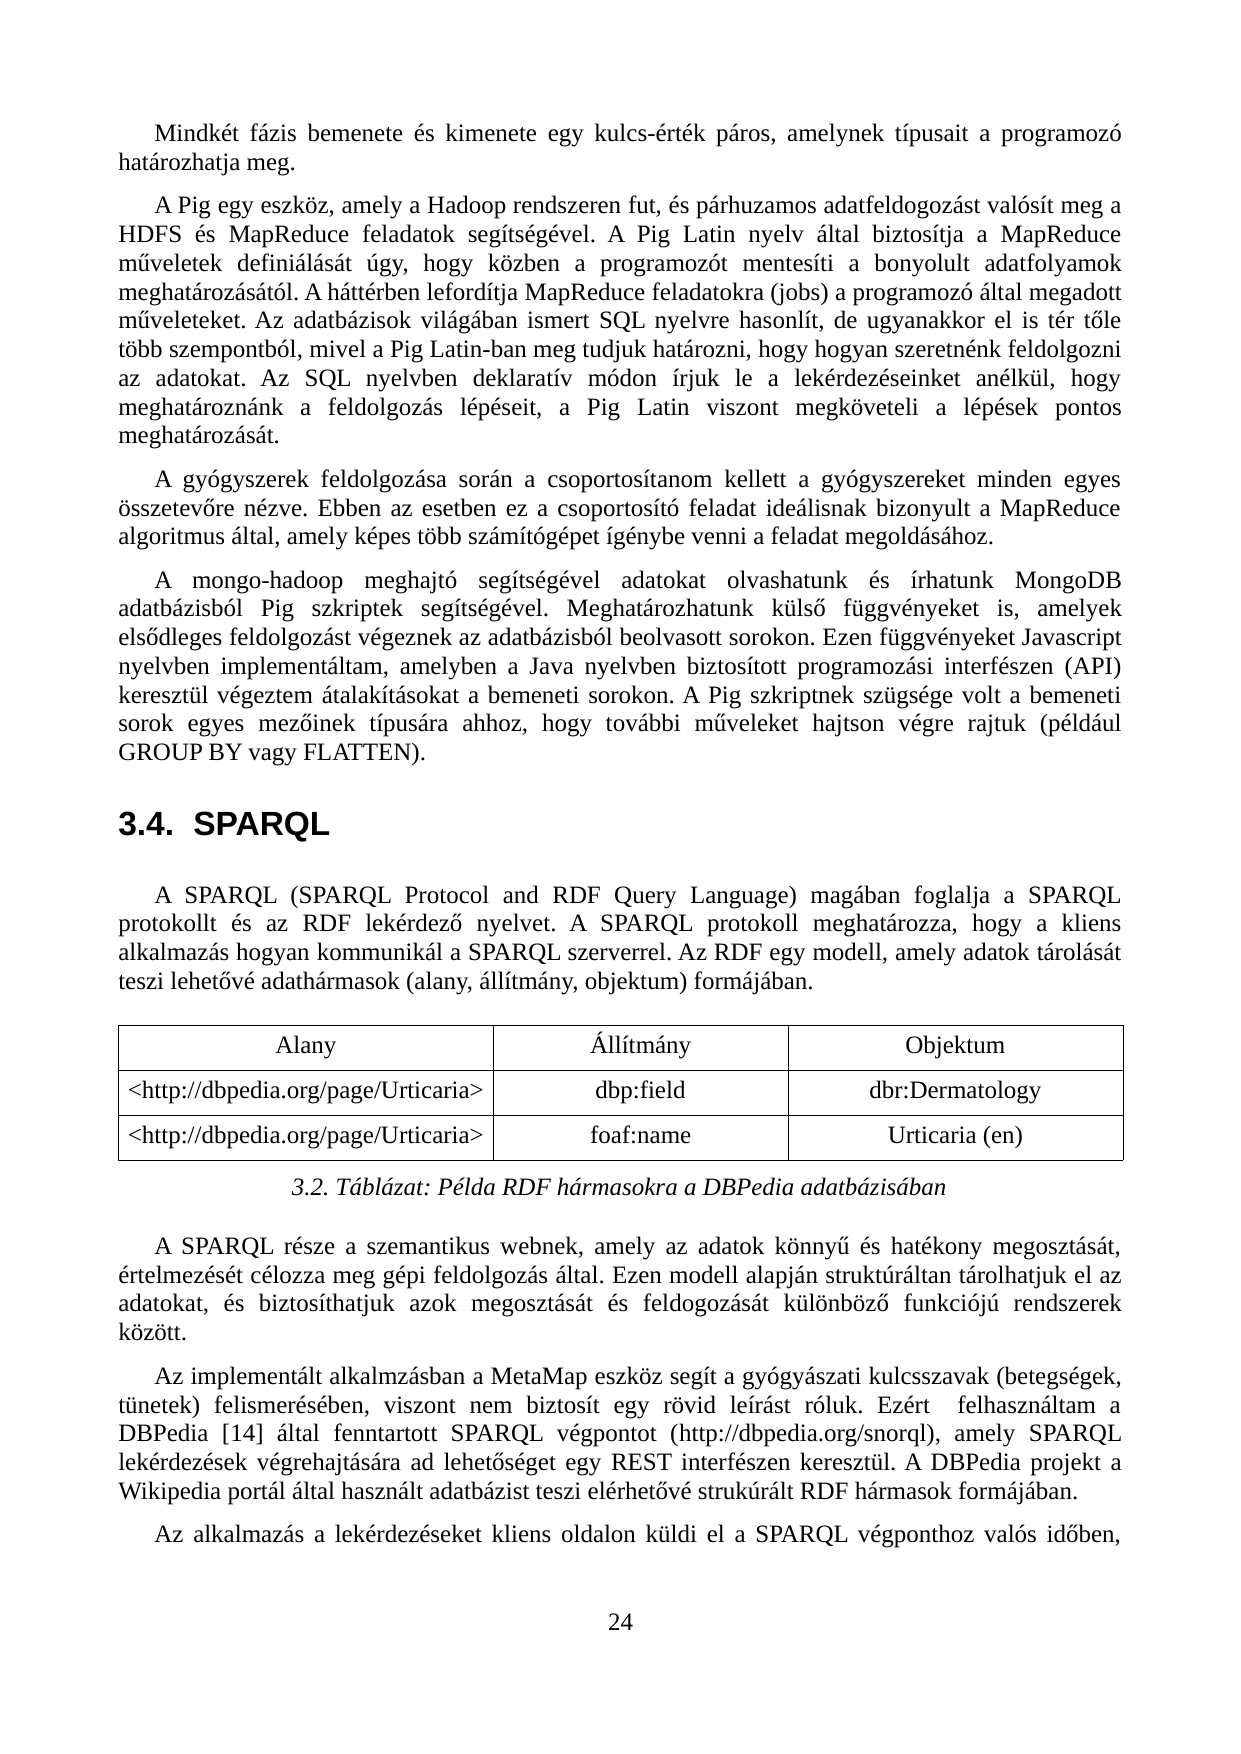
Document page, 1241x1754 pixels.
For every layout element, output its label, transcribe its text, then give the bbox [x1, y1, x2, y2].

table_header Alany [119, 1026, 493, 1070]
subtitle SPARQL [118, 803, 1122, 842]
table_cell dbp:field [494, 1071, 788, 1115]
title A SPARQL része a szemantikus webnek, amely az adatok könnyű és hatékony megosztását, értelmezését célozza meg gépi feldolgozás által. Ezen modell alapján struktúráltan tárolhatjuk el az adatokat, és biztosíthatjuk azok megosztását és feldogozását különböző funkciójú rendszerek között. [118, 1231, 1122, 1346]
table_header Állítmány [494, 1026, 788, 1070]
text A Pig egy eszköz, amely a Hadoop rendszeren fut, és párhuzamos adatfeldogozást valósít meg a HDFS és MapReduce feladatok segítségével. A Pig Latin nyelv által biztosítja a MapReduce műveletek definiálását úgy, hogy közben a programozót mentesíti a bonyolult adatfolyamok meghatározásától. A háttérben lefordítja MapReduce feladatokra (jobs) a programozó által megadott műveleteket. Az adatbázisok világában ismert SQL nyelvre hasonlít, de ugyanakkor el is tér tőle több szempontból, mivel a Pig Latin-ban meg tudjuk határozni, hogy hogyan szeretnénk feldolgozni az adatokat. Az SQL nyelvben deklaratív módon írjuk le a lekérdezéseinket anélkül, hogy meghatároznánk a feldolgozás lépéseit, a Pig Latin viszont megköveteli a lépések pontos meghatározását. [118, 191, 1122, 449]
title A SPARQL (SPARQL Protocol and RDF Query Language) magában foglalja a SPARQL protokollt és az RDF lekérdező nyelvet. A SPARQL protokoll meghatározza, hogy a kliens alkalmazás hogyan kommunikál a SPARQL szerverrel. Az RDF egy modell, amely adatok tárolását teszi lehetővé adathármasok (alany, állítmány, objektum) formájában. [118, 880, 1122, 995]
table_header Objektum [789, 1026, 1123, 1070]
table_cell <http://dbpedia.org/page/Urticaria> [119, 1071, 493, 1115]
table_cell Urticaria (en) [789, 1116, 1123, 1160]
table_cell foaf:name [494, 1116, 788, 1160]
text Az implementált alkalmzásban a MetaMap eszköz segít a gyógyászati kulcsszavak (betegségek, tünetek) felismerésében, viszont nem biztosít egy rövid leírást róluk. Ezért felhasználtam a DBPedia [14] által fenntartott SPARQL végpontot (http://dbpedia.org/snorql), amely SPARQL lekérdezések végrehajtására ad lehetőséget egy REST interfészen keresztül. A DBPedia projekt a Wikipedia portál által használt adatbázist teszi elérhetővé strukúrált RDF hármasok formájában. [118, 1361, 1122, 1505]
text A gyógyszerek feldolgozása során a csoportosítanom kellett a gyógyszereket minden egyes összetevőre nézve. Ebben az esetben ez a csoportosító feladat ideálisnak bizonyult a MapReduce algoritmus által, amely képes több számítógépet ígénybe venni a feladat megoldásához. [118, 464, 1122, 550]
text Az alkalmazás a lekérdezéseket kliens oldalon küldi el a SPARQL végponthoz valós időben, [118, 1519, 1122, 1548]
text 3.2. Táblázat: Példa RDF hármasokra a DBPedia adatbázisában [118, 1172, 1122, 1201]
title Mindkét fázis bemenete és kimenete egy kulcs-érték páros, amelynek típusait a programozó határozhatja meg. [118, 118, 1122, 176]
table_cell dbr:Dermatology [789, 1071, 1123, 1115]
text A mongo-hadoop meghajtó segítségével adatokat olvashatunk és írhatunk MongoDB adatbázisból Pig szkriptek segítségével. Meghatározhatunk külső függvényeket is, amelyek elsődleges feldolgozást végeznek az adatbázisból beolvasott sorokon. Ezen függvényeket Javascript nyelvben implementáltam, amelyben a Java nyelvben biztosított programozási interfészen (API) keresztül végeztem átalakításokat a bemeneti sorokon. A Pig szkriptnek szügsége volt a bemeneti sorok egyes mezőinek típusára ahhoz, hogy további műveleket hajtson végre rajtuk (például GROUP BY vagy FLATTEN). [118, 565, 1122, 766]
table_cell <http://dbpedia.org/page/Urticaria> [119, 1116, 493, 1160]
